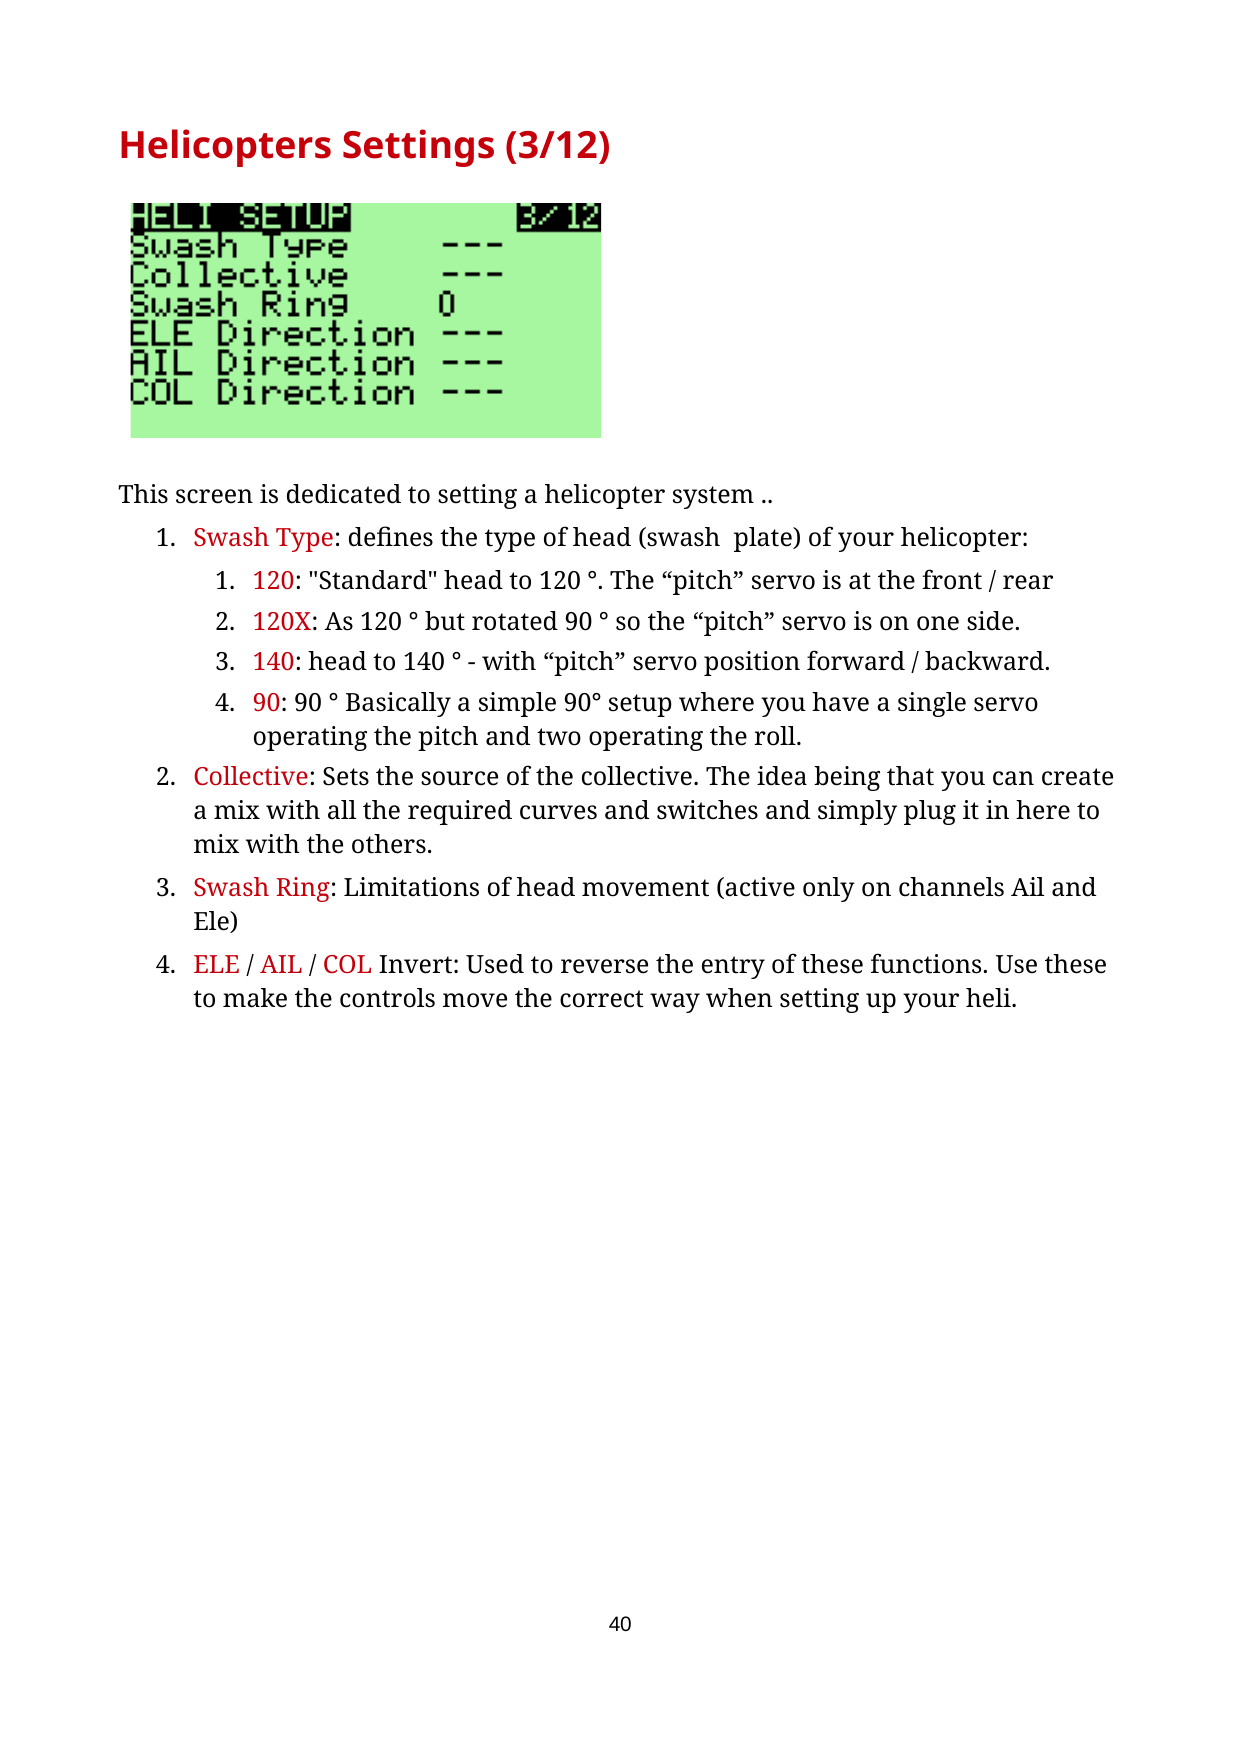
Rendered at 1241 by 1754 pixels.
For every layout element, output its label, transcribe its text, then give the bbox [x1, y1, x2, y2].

list 120X: As 120 ° but rotated 90 ° so the “pitch” servo is on one side. [215, 603, 1122, 637]
subtitle Helicopters Settings (3/12) [118, 118, 1122, 169]
list Swash Ring: Limitations of head movement (active only on channels Ail and Ele) [156, 870, 1122, 938]
text This screen is dedicated to setting a helicopter system .. [118, 477, 1122, 511]
list Swash Type: defines the type of head (swash plate) of your helicopter: [156, 520, 1122, 554]
list 120: "Standard" head to 120 °. The “pitch” servo is at the front / rear [215, 563, 1122, 597]
picture [130, 203, 602, 438]
list ELE / AIL / COL Invert: Used to reverse the entry of these functions. Use these to make the controls move the correct way when setting up your heli. [156, 947, 1122, 1015]
list 90: 90 ° Basically a simple 90° setup where you have a single servo operating the pitch and two operating the roll. [215, 684, 1122, 752]
list Collective: Sets the source of the collective. The idea being that you can create a mix with all the required curves and switches and simply plug it in here to mix with the others. [156, 759, 1122, 861]
list 140: head to 140 ° - with “pitch” servo position forward / backward. [215, 644, 1122, 678]
